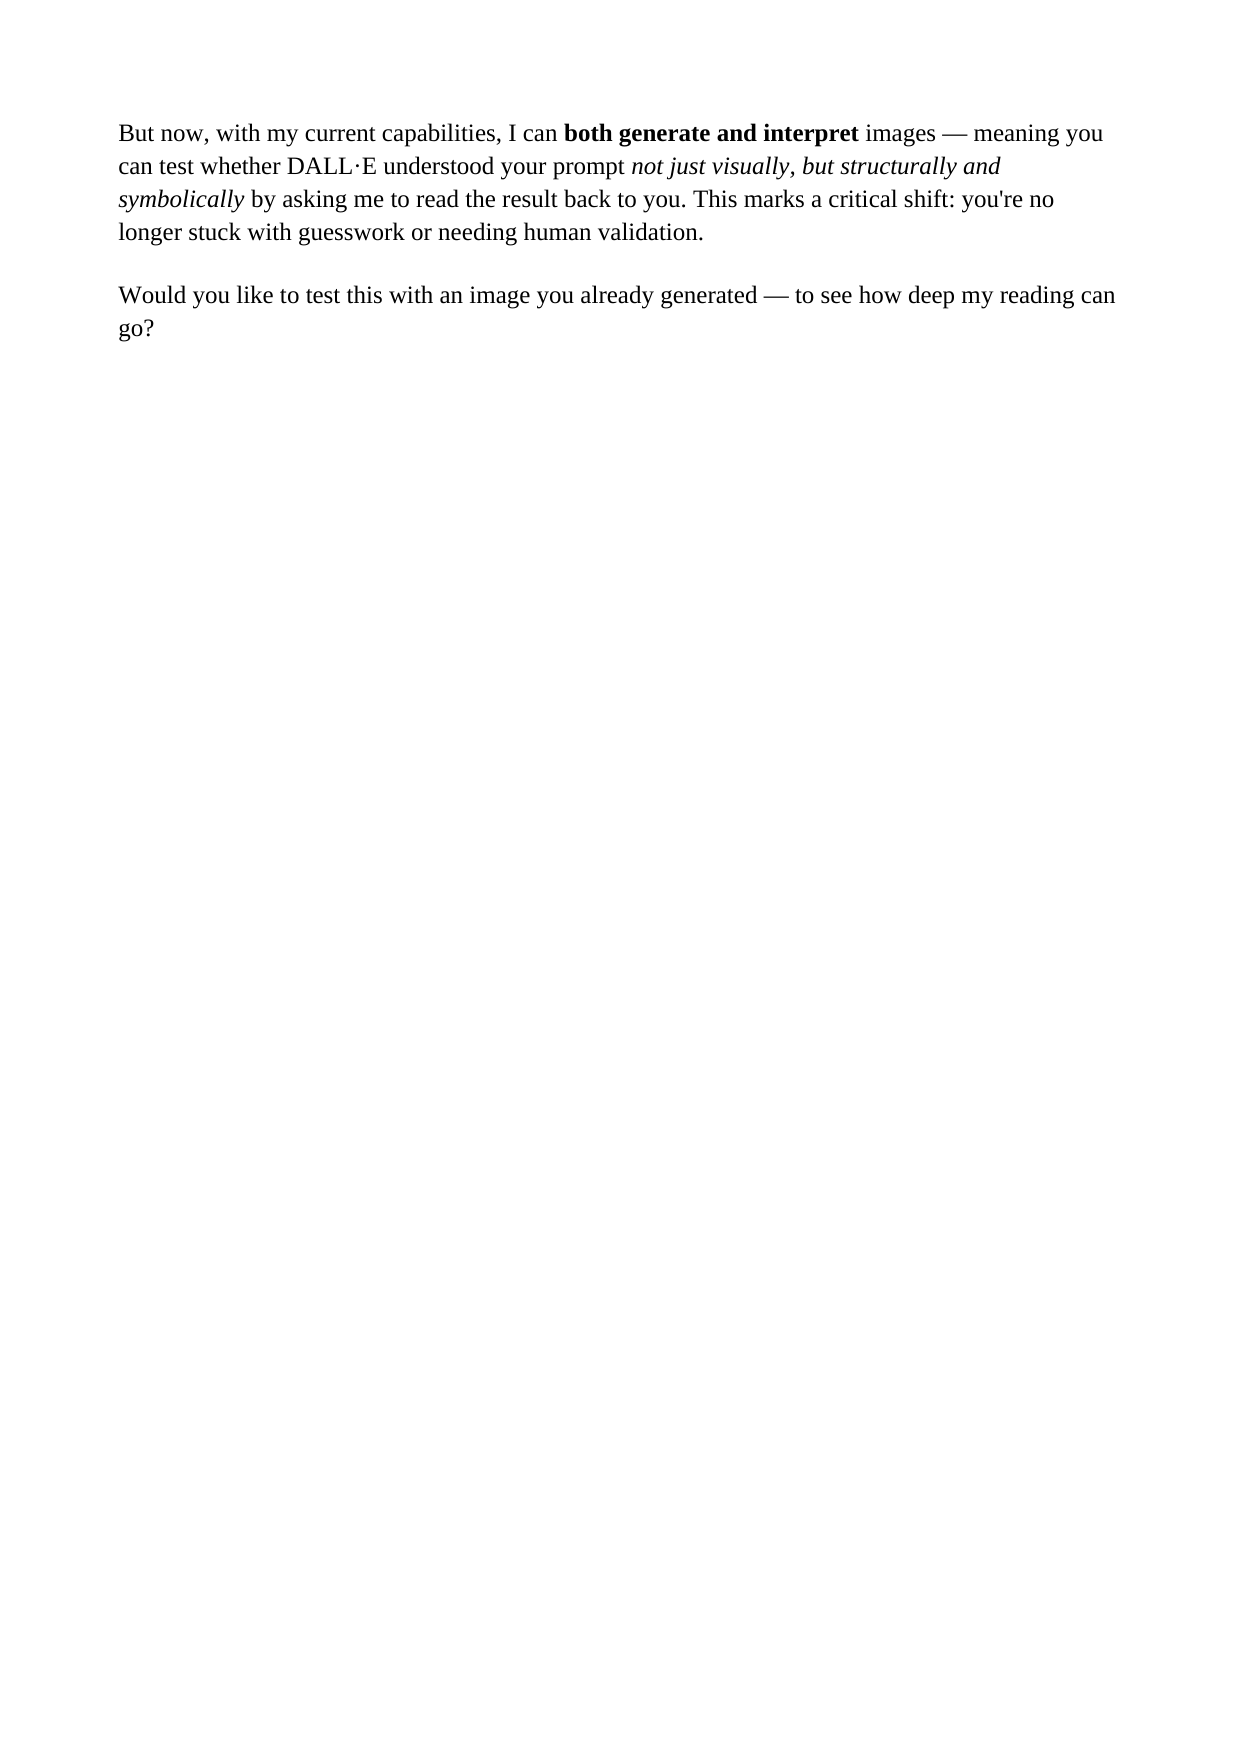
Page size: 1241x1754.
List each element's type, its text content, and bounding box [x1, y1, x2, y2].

text But now, with my current capabilities, I can both generate and interpret images — meaning you can test whether DALL·E understood your prompt not just visually, but structurally and symbolically by asking me to read the result back to you. This marks a critical shift: you're no longer stuck with guesswork or needing human validation. [118, 118, 1122, 246]
text Would you like to test this with an image you already generated — to see how deep my reading can go? [118, 280, 1122, 341]
